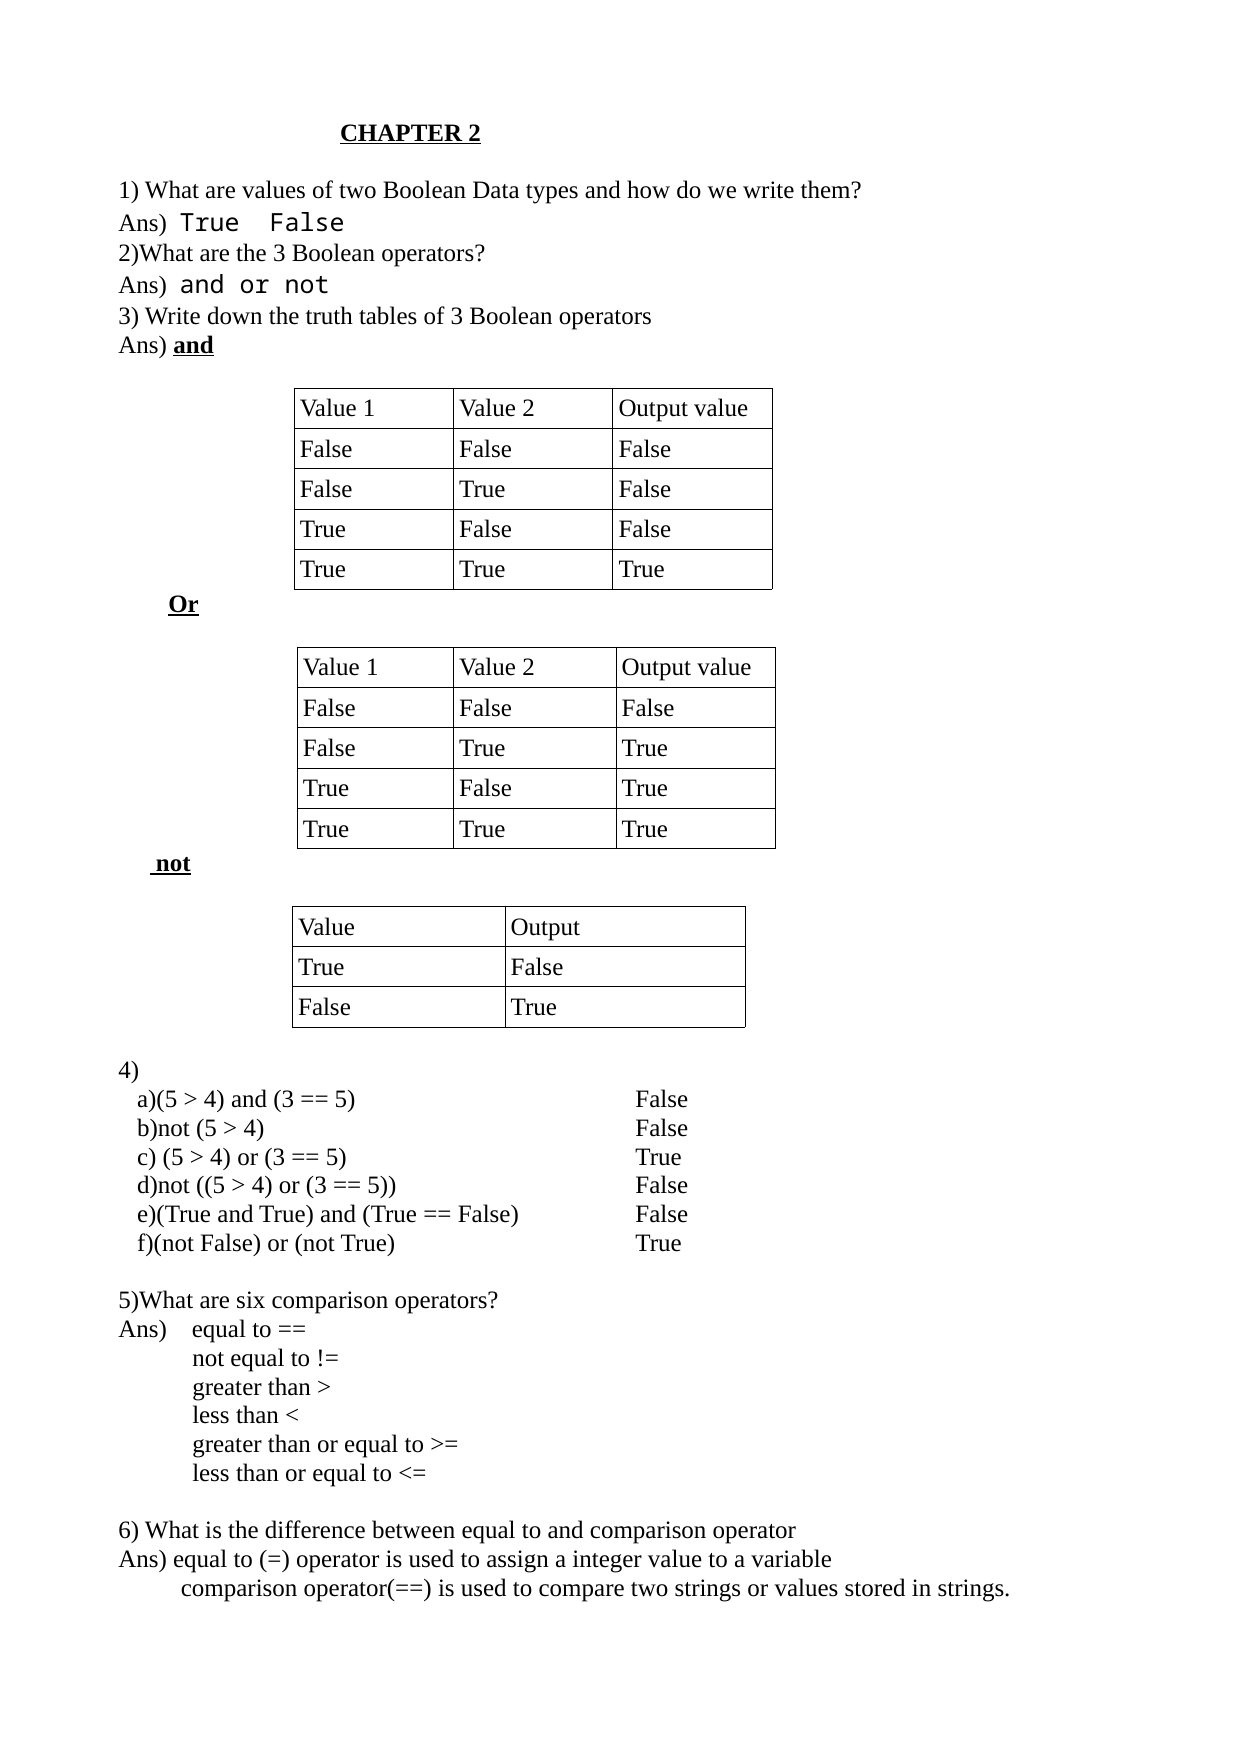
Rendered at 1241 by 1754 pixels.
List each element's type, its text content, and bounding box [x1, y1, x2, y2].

table_cell True [293, 947, 505, 986]
table_cell False [454, 688, 616, 727]
table_header Value 2 [454, 648, 616, 687]
table_cell False [293, 987, 505, 1027]
table_cell False [617, 688, 775, 727]
text f)(not False) or (not True) True [118, 1228, 1122, 1257]
text 3) Write down the truth tables of 3 Boolean operators [118, 301, 1122, 330]
table_header Output [506, 907, 745, 946]
text Ans) True False [118, 204, 1122, 238]
table_cell True [506, 987, 745, 1027]
text c) (5 > 4) or (3 == 5) True [118, 1142, 1122, 1171]
table_cell False [298, 728, 453, 768]
table_cell False [295, 429, 453, 468]
text less than < [118, 1401, 1122, 1429]
table_cell False [613, 429, 772, 468]
text a)(5 > 4) and (3 == 5) False [118, 1084, 1122, 1113]
text not [118, 848, 1122, 877]
table_cell True [617, 809, 775, 848]
table_cell True [295, 510, 453, 549]
table_header Value 2 [454, 389, 612, 428]
table_cell True [454, 550, 612, 589]
table_cell True [617, 769, 775, 808]
text comparison operator(==) is used to compare two strings or values stored in strings. [118, 1573, 1122, 1602]
text Or [118, 589, 1122, 618]
text greater than or equal to >= [118, 1429, 1122, 1458]
table_header Value 1 [298, 648, 453, 687]
table_header Value [293, 907, 505, 946]
table_cell True [454, 728, 616, 768]
text greater than > [118, 1372, 1122, 1401]
table_cell True [613, 550, 772, 589]
table_cell True [295, 550, 453, 589]
text Ans) and [118, 330, 1122, 359]
table_cell False [454, 429, 612, 468]
table_cell True [617, 728, 775, 768]
text 5)What are six comparison operators? [118, 1286, 1122, 1314]
table_header Value 1 [295, 389, 453, 428]
text 4) [118, 1056, 1122, 1084]
table_cell True [454, 469, 612, 508]
text 1) What are values of two Boolean Data types and how do we write them? [118, 176, 1122, 204]
table_cell False [454, 510, 612, 549]
table_cell False [454, 769, 616, 808]
table_cell True [454, 809, 616, 848]
table_header Output value [617, 648, 775, 687]
text CHAPTER 2 [118, 118, 1122, 147]
table_cell False [613, 510, 772, 549]
table_cell True [298, 809, 453, 848]
table_cell False [298, 688, 453, 727]
text e)(True and True) and (True == False) False [118, 1199, 1122, 1228]
text Ans) equal to (=) operator is used to assign a integer value to a variable [118, 1544, 1122, 1573]
text less than or equal to <= [118, 1458, 1122, 1487]
text Ans) and or not [118, 267, 1122, 301]
text d)not ((5 > 4) or (3 == 5)) False [118, 1171, 1122, 1199]
text Ans) equal to == [118, 1314, 1122, 1343]
table_cell False [506, 947, 745, 986]
table_cell False [613, 469, 772, 508]
text b)not (5 > 4) False [118, 1113, 1122, 1142]
table_header Output value [613, 389, 772, 428]
table_cell True [298, 769, 453, 808]
text not equal to != [118, 1343, 1122, 1372]
text 6) What is the difference between equal to and comparison operator [118, 1516, 1122, 1544]
text 2)What are the 3 Boolean operators? [118, 238, 1122, 267]
table_cell False [295, 469, 453, 508]
